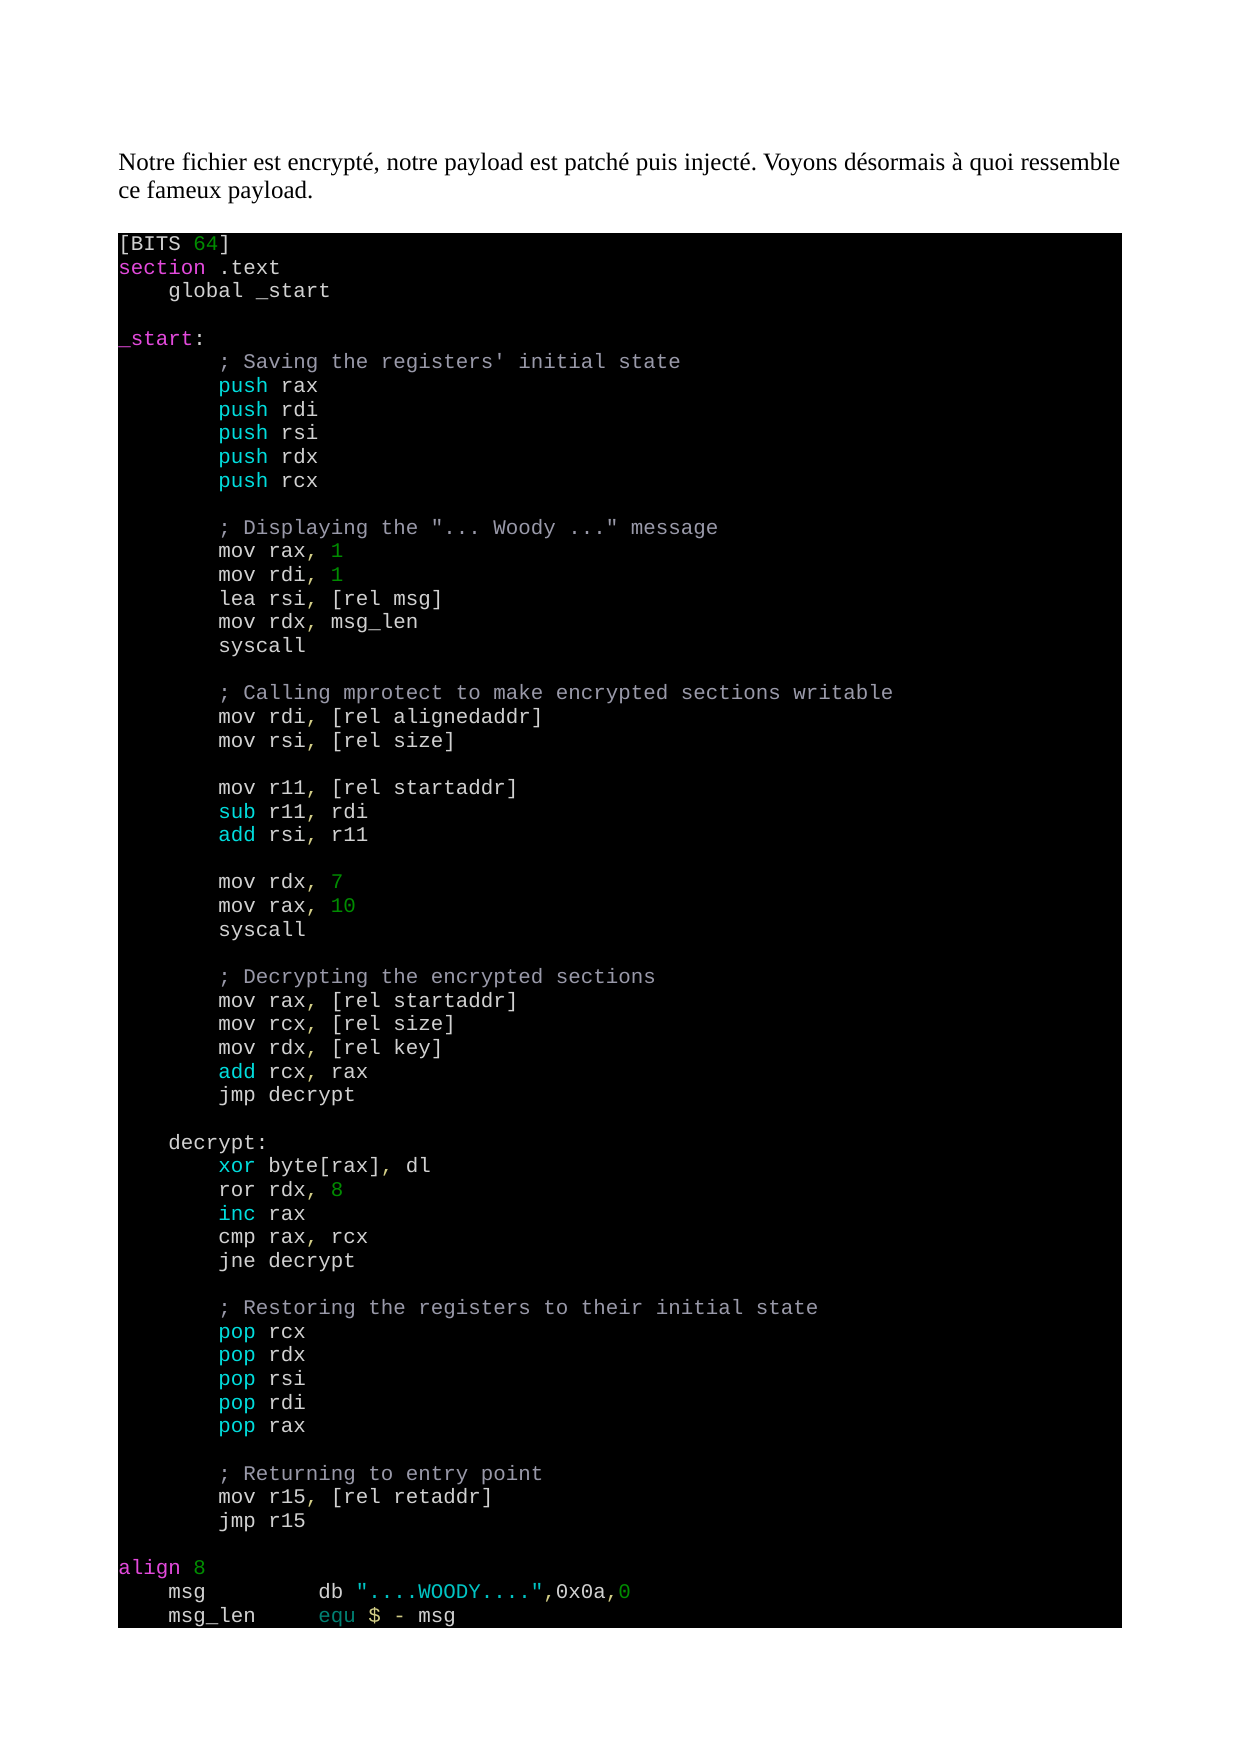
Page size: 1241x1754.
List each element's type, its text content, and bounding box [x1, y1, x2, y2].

text add rsi, r11 [118, 824, 1122, 848]
text ; Returning to entry point [118, 1463, 1122, 1486]
text add rcx, rax [118, 1061, 1122, 1084]
text msg_len equ $ - msg [118, 1604, 1122, 1628]
text push rsi [118, 422, 1122, 446]
text ; Saving the registers' initial state [118, 351, 1122, 375]
text xor byte[rax], dl [118, 1155, 1122, 1179]
text mov rax, 10 [118, 895, 1122, 919]
text msg db "....WOODY....",0x0a,0 [118, 1581, 1122, 1604]
text pop rdi [118, 1392, 1122, 1415]
text ; Displaying the "... Woody ..." message [118, 517, 1122, 541]
text jmp decrypt [118, 1084, 1122, 1108]
text section .text [118, 257, 1122, 280]
text ror rdx, 8 [118, 1179, 1122, 1203]
text push rax [118, 375, 1122, 399]
text mov rsi, [rel size] [118, 730, 1122, 753]
text mov rdx, 7 [118, 872, 1122, 895]
text global _start [118, 280, 1122, 304]
text pop rsi [118, 1368, 1122, 1392]
text ; Restoring the registers to their initial state [118, 1297, 1122, 1321]
text mov r11, [rel startaddr] [118, 777, 1122, 801]
text decrypt: [118, 1132, 1122, 1155]
text mov rdx, [rel key] [118, 1037, 1122, 1061]
text sub r11, rdi [118, 801, 1122, 824]
text syscall [118, 635, 1122, 659]
text mov rax, 1 [118, 541, 1122, 564]
text align 8 [118, 1557, 1122, 1581]
text mov rax, [rel startaddr] [118, 990, 1122, 1013]
text Notre fichier est encrypté, notre payload est patché puis injecté. Voyons désormais à quoi ressemble ce fameux payload. [118, 147, 1122, 204]
text pop rcx [118, 1321, 1122, 1344]
text push rcx [118, 469, 1122, 493]
text jne decrypt [118, 1250, 1122, 1273]
text push rdi [118, 399, 1122, 422]
text inc rax [118, 1203, 1122, 1226]
text mov r15, [rel retaddr] [118, 1486, 1122, 1510]
text jmp r15 [118, 1510, 1122, 1534]
text lea rsi, [rel msg] [118, 588, 1122, 611]
text mov rcx, [rel size] [118, 1013, 1122, 1037]
text pop rdx [118, 1344, 1122, 1368]
text cmp rax, rcx [118, 1226, 1122, 1250]
text mov rdx, msg_len [118, 611, 1122, 635]
text push rdx [118, 446, 1122, 469]
text pop rax [118, 1415, 1122, 1439]
text ; Decrypting the encrypted sections [118, 966, 1122, 990]
text syscall [118, 919, 1122, 942]
text mov rdi, 1 [118, 564, 1122, 588]
text [BITS 64] [118, 233, 1122, 257]
text mov rdi, [rel alignedaddr] [118, 706, 1122, 730]
text _start: [118, 328, 1122, 351]
text ; Calling mprotect to make encrypted sections writable [118, 682, 1122, 706]
